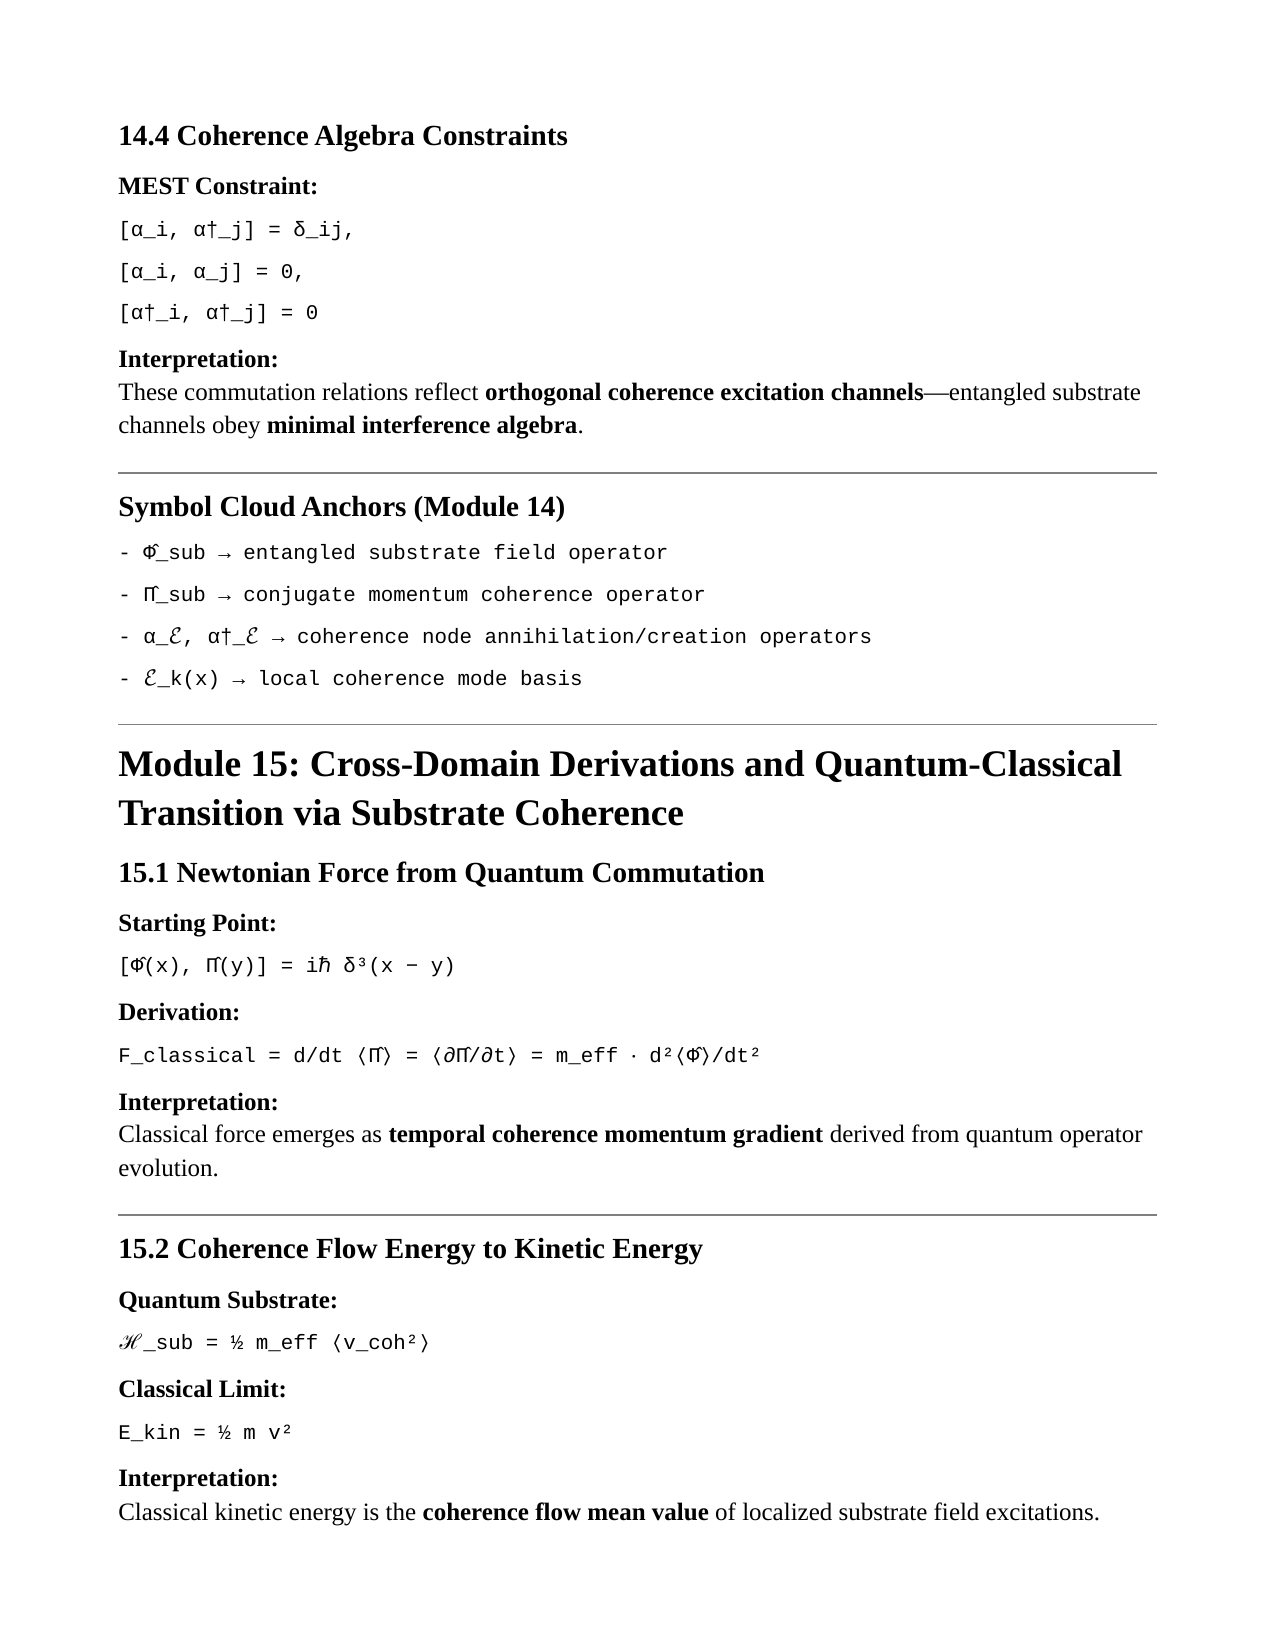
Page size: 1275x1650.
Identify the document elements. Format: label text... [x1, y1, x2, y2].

text - Π̂_sub → conjugate momentum coherence operator [118, 584, 1157, 608]
text ℋ_sub = ½ m_eff ⟨v_coh²⟩ [118, 1332, 1157, 1356]
text [α_i, α†_j] = δ_ij, [118, 219, 1157, 242]
text Interpretation: Classical kinetic energy is the coherence flow mean value of localized substrate field excitations. [118, 1463, 1157, 1525]
text Interpretation: These commutation relations reflect orthogonal coherence excitation channels—entangled substrate channels obey minimal interference algebra. [118, 344, 1157, 439]
subtitle Symbol Cloud Anchors (Module 14) [118, 489, 1157, 523]
text - ℰ_k(x) → local coherence mode basis [118, 668, 1157, 691]
text [α_i, α_j] = 0, [118, 261, 1157, 284]
text Classical Limit: [118, 1374, 1157, 1403]
subtitle Module 15: Cross-Domain Derivations and Quantum-Classical Transition via Substrate Coherence [118, 741, 1157, 834]
subtitle 15.2 Coherence Flow Energy to Kinetic Energy [118, 1232, 1157, 1265]
text F_classical = d/dt ⟨Π̂⟩ = ⟨∂Π̂/∂t⟩ = m_eff ⋅ d²⟨Φ̂⟩/dt² [118, 1045, 1157, 1068]
subtitle 15.1 Newtonian Force from Quantum Commutation [118, 855, 1157, 888]
text [α†_i, α†_j] = 0 [118, 302, 1157, 326]
text E_kin = ½ m v² [118, 1422, 1157, 1445]
text Starting Point: [118, 908, 1157, 937]
text - α_ℰ, α†_ℰ → coherence node annihilation/creation operators [118, 626, 1157, 649]
text - Φ̂_sub → entangled substrate field operator [118, 542, 1157, 566]
text Interpretation: Classical force emerges as temporal coherence momentum gradient derived from quantum operator evolution. [118, 1087, 1157, 1181]
text Quantum Substrate: [118, 1285, 1157, 1313]
text Derivation: [118, 997, 1157, 1026]
text [Φ̂(x), Π̂(y)] = iℏ δ³(x − y) [118, 955, 1157, 979]
subtitle 14.4 Coherence Algebra Constraints [118, 118, 1157, 152]
text MEST Constraint: [118, 171, 1157, 200]
